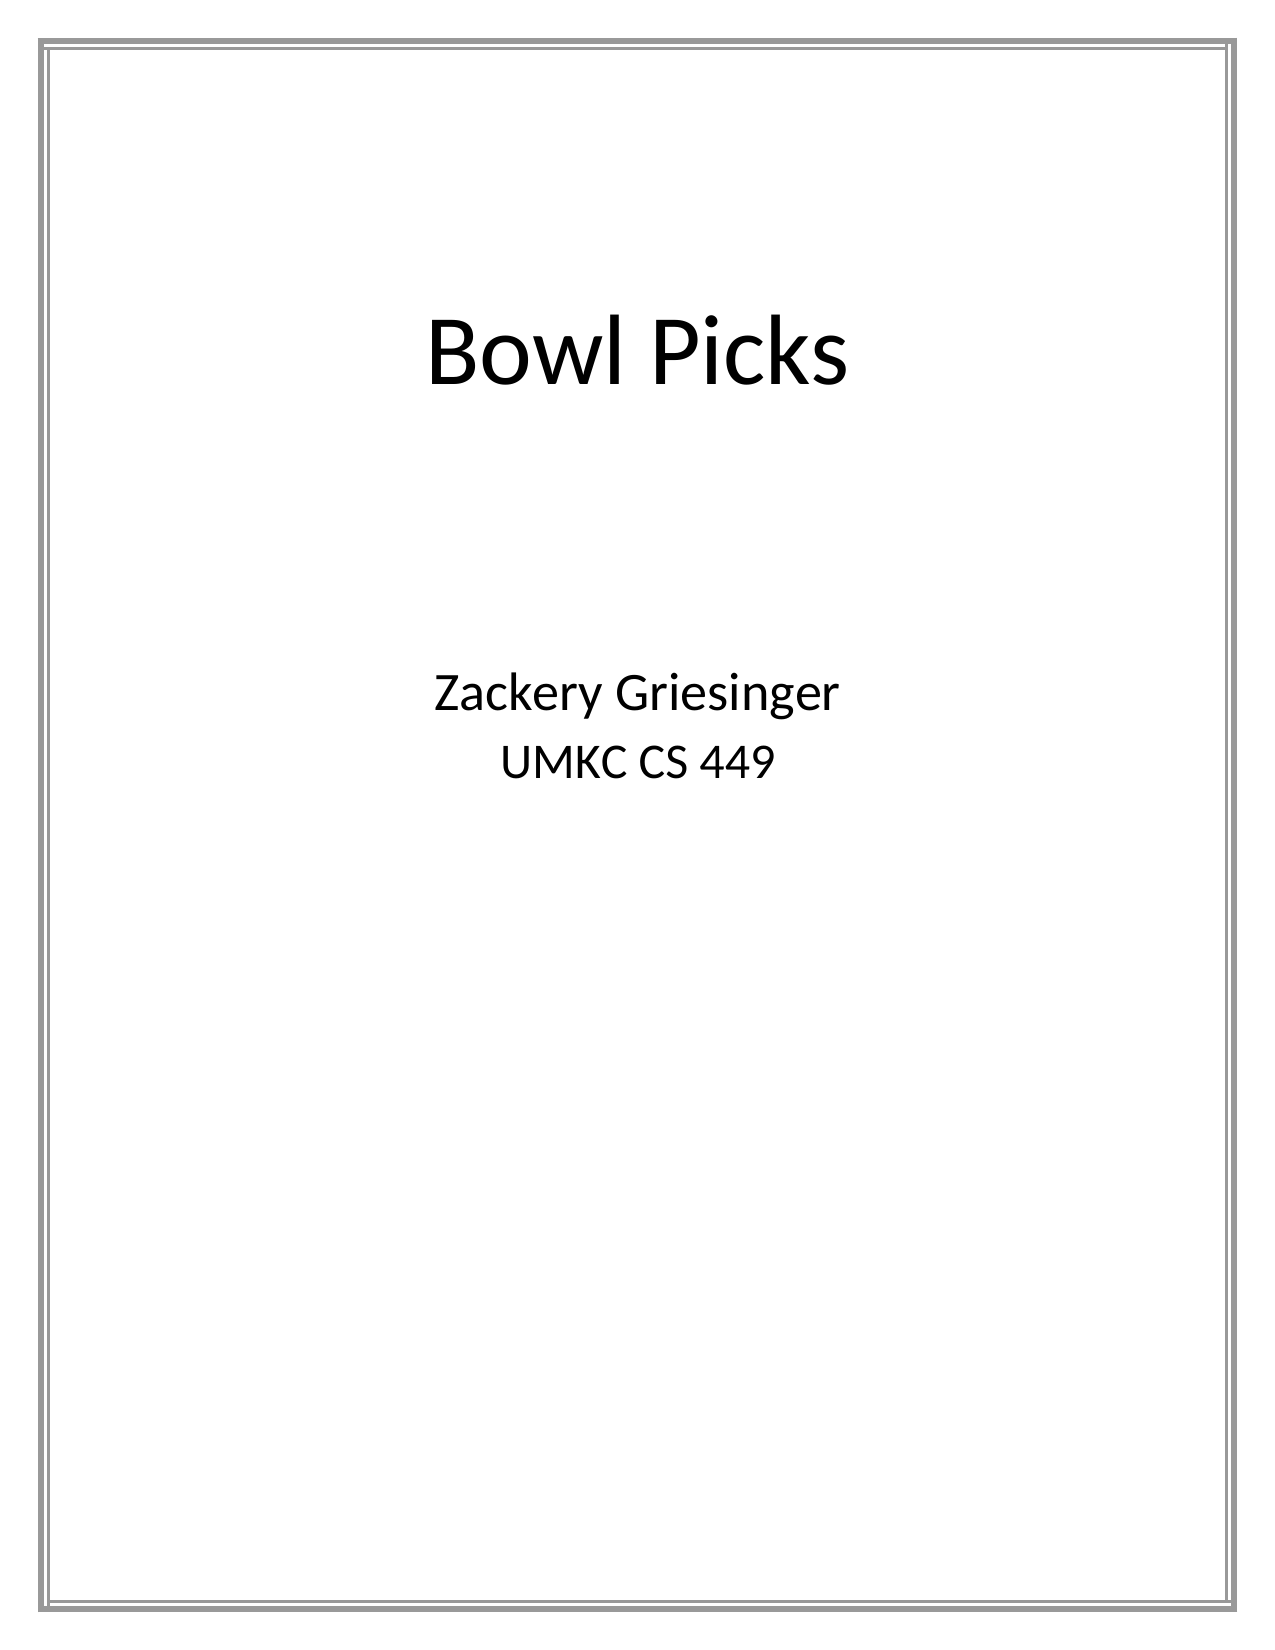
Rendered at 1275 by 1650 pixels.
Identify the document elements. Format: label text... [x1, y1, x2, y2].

subtitle Bowl Picks [187, 287, 1087, 409]
subtitle Zackery Griesinger [187, 658, 1087, 724]
subtitle UMKC CS 449 [187, 730, 1087, 791]
